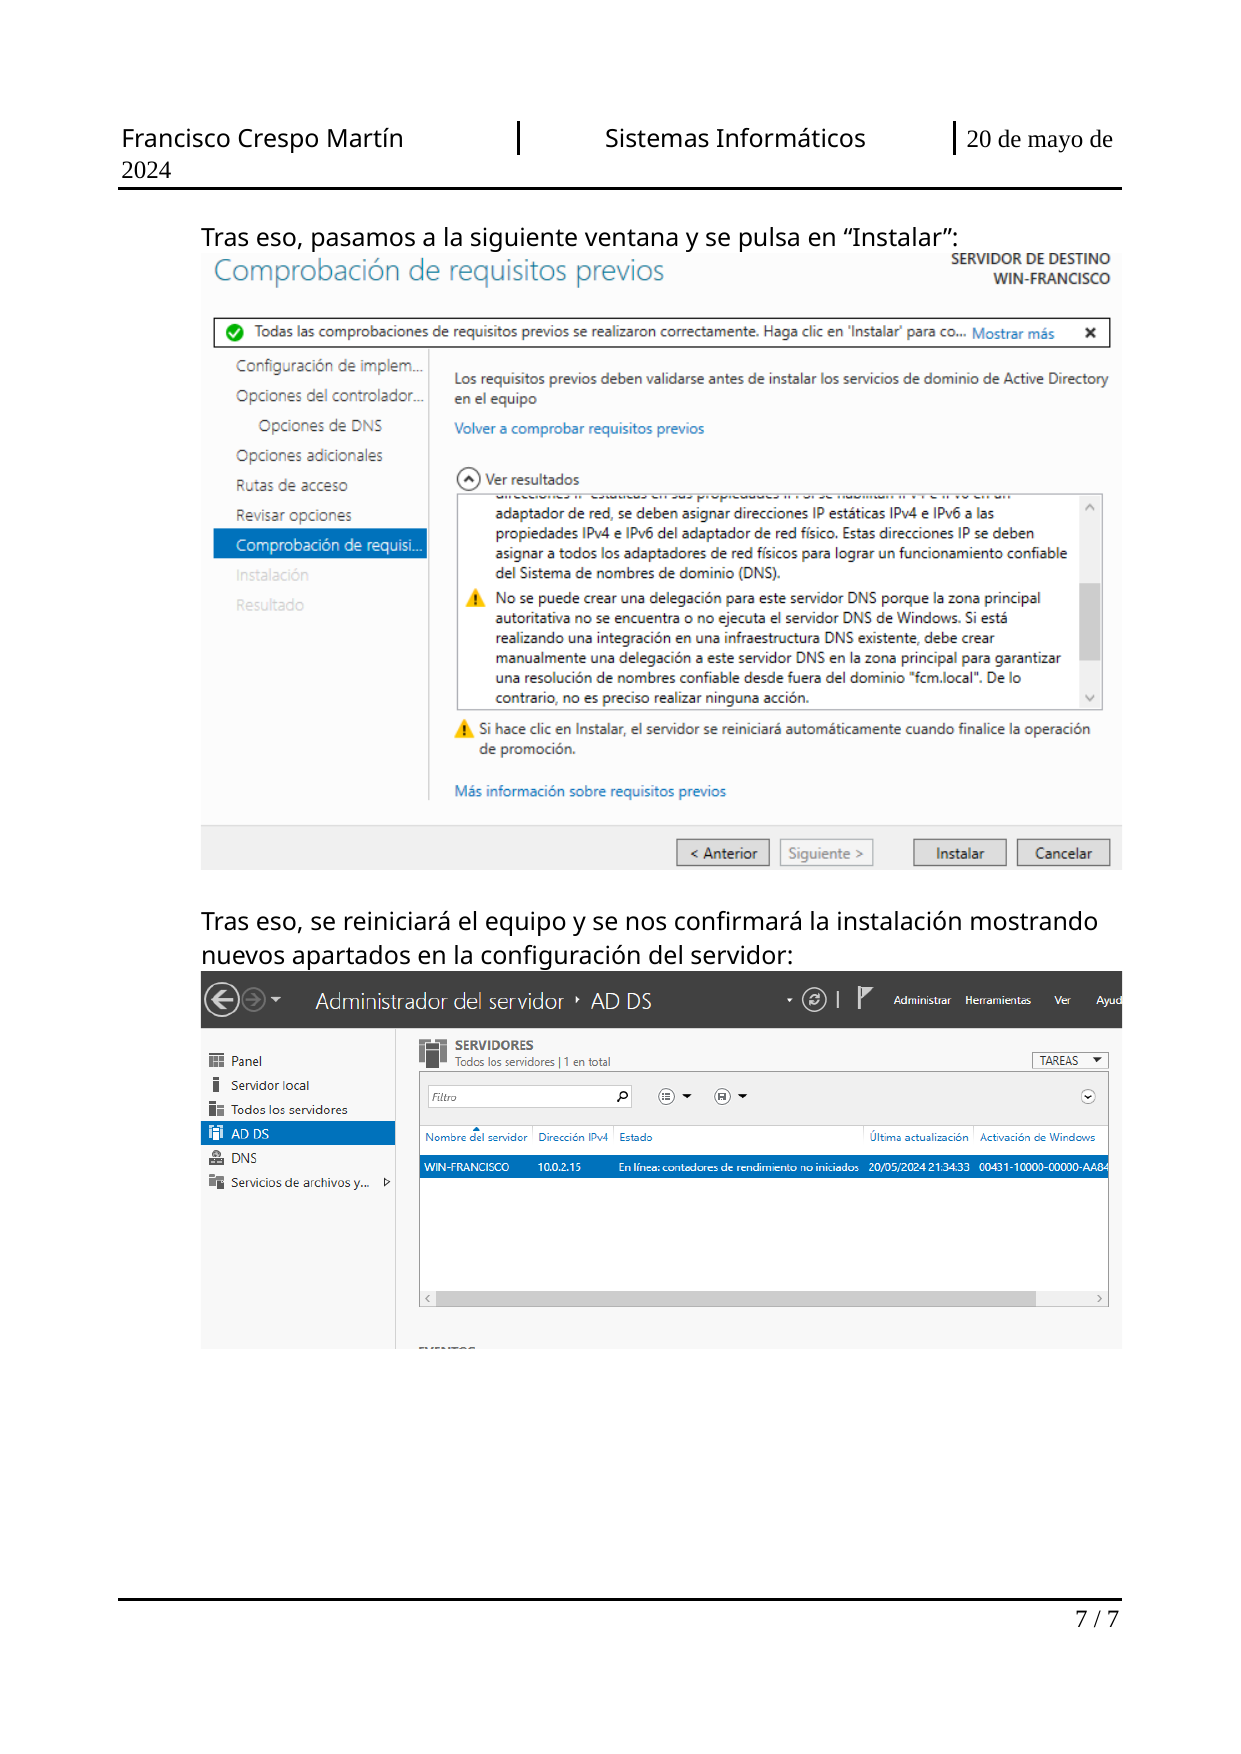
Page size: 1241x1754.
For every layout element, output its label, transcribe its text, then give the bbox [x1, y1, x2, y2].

subtitle Tras eso, se reiniciará el equipo y se nos confirmará la instalación mostrando nuevos apartados en la configuración del servidor: [201, 904, 1122, 971]
subtitle Tras eso, pasamos a la siguiente ventana y se pulsa en “Instalar”: [201, 219, 1122, 253]
picture [200, 253, 1123, 870]
picture [200, 971, 1123, 1349]
